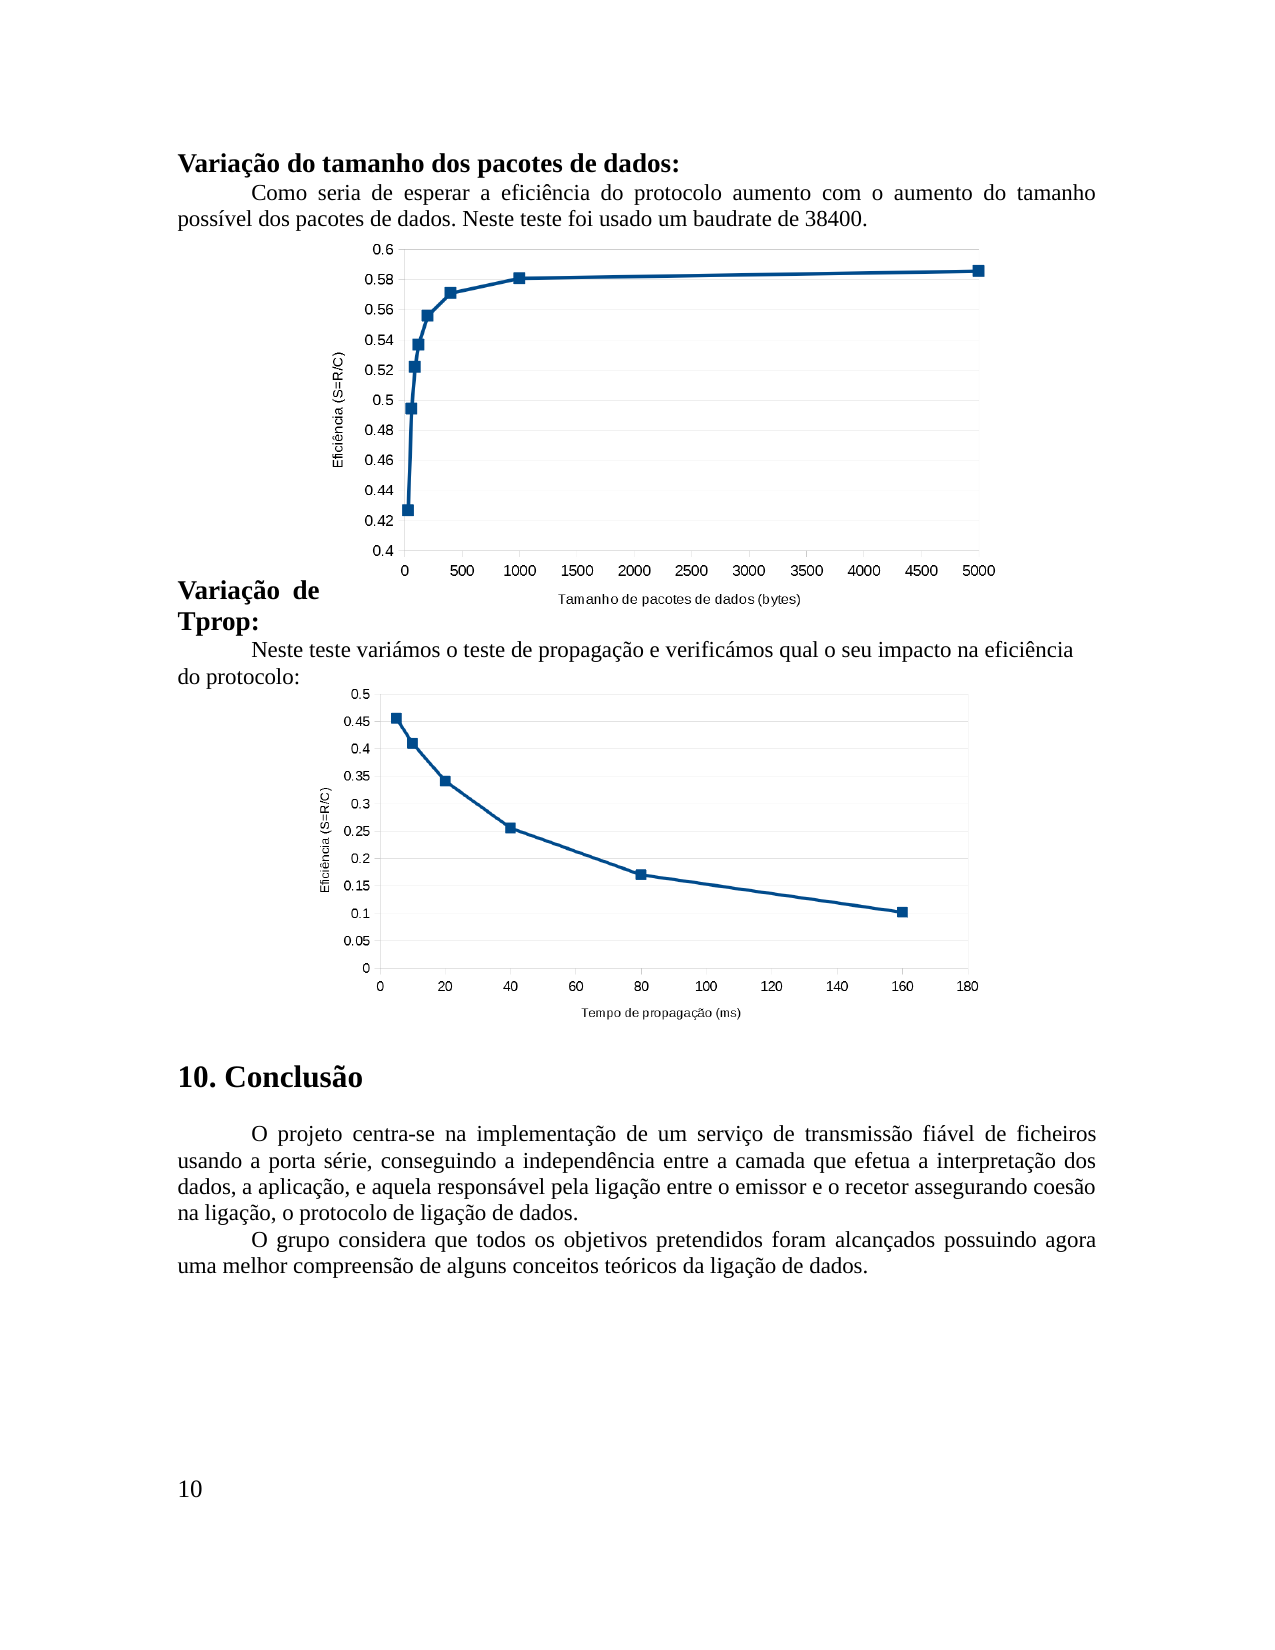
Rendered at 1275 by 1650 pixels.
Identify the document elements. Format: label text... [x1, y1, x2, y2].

picture [319, 239, 999, 611]
text O grupo considera que todos os objetivos pretendidos foram alcançados possuindo agora uma melhor compreensão de alguns conceitos teóricos da ligação de dados. [177, 1226, 1098, 1278]
picture [313, 676, 1008, 1021]
text Como seria de esperar a eficiência do protocolo aumento com o aumento do tamanho possível dos pacotes de dados. Neste teste foi usado um baudrate de 38400. [177, 179, 1098, 231]
text Neste teste variámos o teste de propagação e verificámos qual o seu impacto na eficiência do protocolo: [177, 636, 1098, 689]
text 10. Conclusão [177, 1058, 1098, 1094]
text O projeto centra-se na implementação de um serviço de transmissão fiável de ficheiros usando a porta série, conseguindo a independência entre a camada que efetua a interpretação dos dados, a aplicação, e aquela responsável pela ligação entre o emissor e o recetor assegurando coesão na ligação, o protocolo de ligação de dados. [177, 1120, 1098, 1226]
text Variação do tamanho dos pacotes de dados: [177, 148, 1098, 179]
text Variação de Tprop: [177, 574, 1098, 636]
